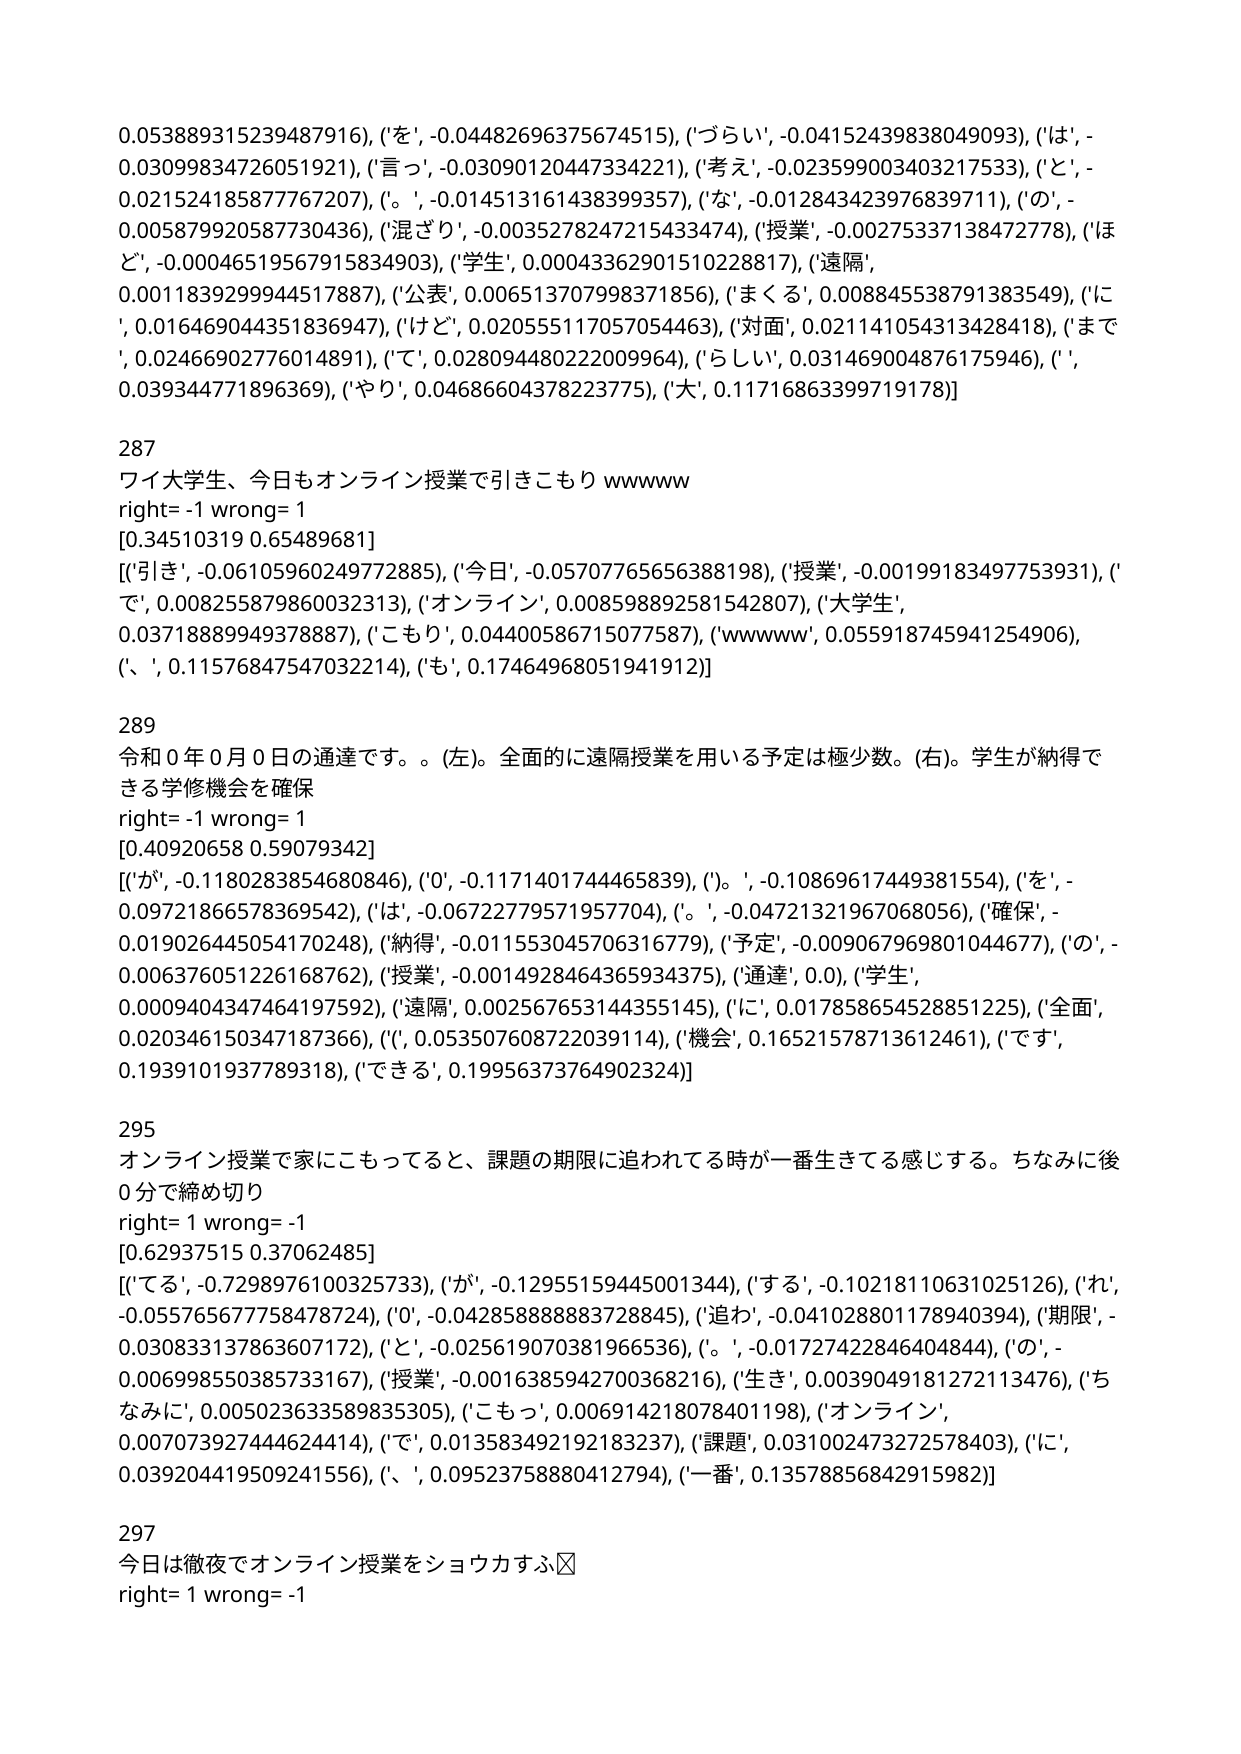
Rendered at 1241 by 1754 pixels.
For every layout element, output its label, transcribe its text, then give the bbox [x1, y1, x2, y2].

text [0.62937515 0.37062485] [118, 1237, 1122, 1267]
text 287 [118, 433, 1122, 463]
text right= -1 wrong= 1 [118, 803, 1122, 833]
text [('引き', -0.06105960249772885), ('今日', -0.05707765656388198), ('授業', -0.00199183497753931), ('で', 0.008255879860032313), ('オンライン', 0.008598892581542807), ('大学生', 0.03718889949378887), ('こもり', 0.04400586715077587), ('wwwww', 0.055918745941254906), ('、', 0.11576847547032214), ('も', 0.17464968051941912)] [118, 554, 1122, 681]
text 289 [118, 710, 1122, 739]
text [('てる', -0.7298976100325733), ('が', -0.12955159445001344), ('する', -0.10218110631025126), ('れ', -0.055765677758478724), ('0', -0.042858888883728845), ('追わ', -0.041028801178940394), ('期限', -0.030833137863607172), ('と', -0.025619070381966536), ('。', -0.01727422846404844), ('の', -0.006998550385733167), ('授業', -0.0016385942700368216), ('生き', 0.0039049181272113476), ('ちなみに', 0.005023633589835305), ('こもっ', 0.006914218078401198), ('オンライン', 0.007073927444624414), ('で', 0.013583492192183237), ('課題', 0.031002473272578403), ('に', 0.039204419509241556), ('、', 0.09523758880412794), ('一番', 0.13578856842915982)] [118, 1267, 1122, 1489]
text right= 1 wrong= -1 [118, 1207, 1122, 1237]
text right= 1 wrong= -1 [118, 1579, 1122, 1609]
text 令和0年0月0日の通達です。。(左)。全面的に遠隔授業を用いる予定は極少数。(右)。学生が納得できる学修機会を確保 [118, 739, 1122, 803]
text -0.053889315239487916), ('を', -0.04482696375674515), ('づらい', -0.04152439838049093), ('は', -0.03099834726051921), ('言っ', -0.03090120447334221), ('考え', -0.023599003403217533), ('と', -0.021524185877767207), ('。', -0.014513161438399357), ('な', -0.012843423976839711), ('の', -0.005879920587730436), ('混ざり', -0.0035278247215433474), ('授業', -0.00275337138472778), ('ほど', -0.00046519567915834903), ('学生', 0.00043362901510228817), ('遠隔', 0.0011839299944517887), ('公表', 0.006513707998371856), ('まくる', 0.008845538791383549), ('に', 0.016469044351836947), ('けど', 0.020555117057054463), ('対面', 0.021141054313428418), ('まで', 0.02466902776014891), ('て', 0.028094480222009964), ('らしい', 0.031469004876175946), (' ', 0.039344771896369), ('やり', 0.04686604378223775), ('大', 0.11716863399719178)] [118, 118, 1122, 404]
text 295 [118, 1114, 1122, 1143]
text [0.34510319 0.65489681] [118, 524, 1122, 554]
text [('が', -0.1180283854680846), ('0', -0.1171401744465839), (')。', -0.10869617449381554), ('を', -0.09721866578369542), ('は', -0.06722779571957704), ('。', -0.04721321967068056), ('確保', -0.019026445054170248), ('納得', -0.011553045706316779), ('予定', -0.009067969801044677), ('の', -0.006376051226168762), ('授業', -0.0014928464365934375), ('通達', 0.0), ('学生', 0.0009404347464197592), ('遠隔', 0.002567653144355145), ('に', 0.017858654528851225), ('全面', 0.020346150347187366), ('(', 0.053507608722039114), ('機会', 0.16521578713612461), ('です', 0.1939101937789318), ('できる', 0.19956373764902324)] [118, 863, 1122, 1085]
text オンライン授業で家にこもってると、課題の期限に追われてる時が一番生きてる感じする。ちなみに後0分で締め切り [118, 1143, 1122, 1207]
text 今日は徹夜でオンライン授業をショウカすふ🔥 [118, 1547, 1122, 1579]
text [0.40920658 0.59079342] [118, 833, 1122, 863]
text ワイ大学生、今日もオンライン授業で引きこもりwwwww [118, 463, 1122, 494]
text 297 [118, 1518, 1122, 1547]
text right= -1 wrong= 1 [118, 494, 1122, 524]
